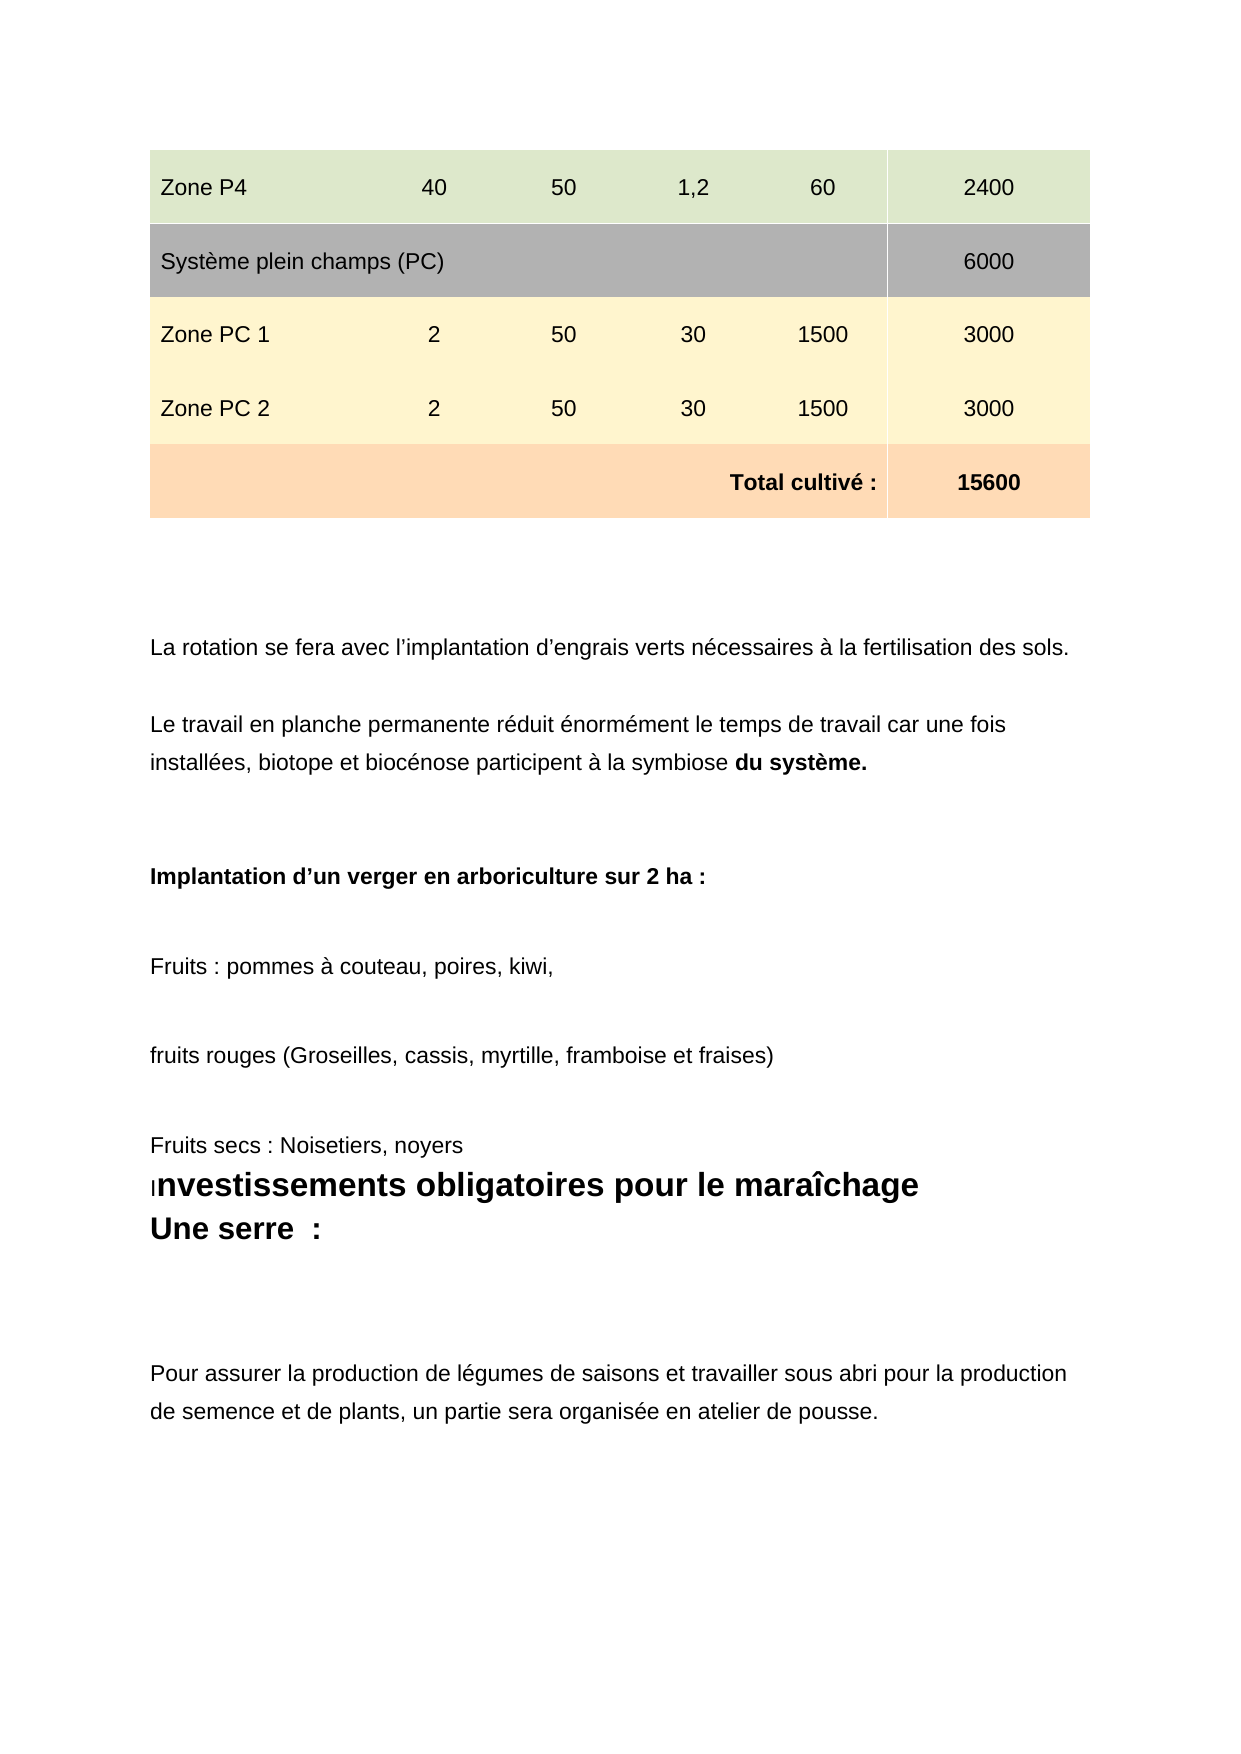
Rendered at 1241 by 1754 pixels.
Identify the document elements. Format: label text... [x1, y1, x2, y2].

text installées, biotope et biocénose participent à la symbiose du système. [312, 760, 478, 773]
text Fruits : pommes à couteau, poires, kiwi, [438, 964, 1090, 977]
text de semence et de plants, un partie sera organisée en atelier de pousse. [150, 1409, 340, 1422]
table_cell 1,2 [628, 150, 758, 223]
text Investissements obligatoires pour le maraîchage [620, 1181, 894, 1200]
text Pour assurer la production de légumes de saisons et travailler sous abri pour la production [485, 1371, 885, 1384]
table_cell Zone PC 2 [150, 371, 369, 444]
table_cell Zone P4 [150, 150, 369, 223]
text Fruits : pommes à couteau, poires, kiwi, [150, 964, 228, 977]
text Implantation d’un verger en arboriculture sur 2 ha : [393, 874, 1090, 887]
table_cell 1500 [758, 297, 887, 371]
text Pour assurer la production de légumes de saisons et travailler sous abri pour la production [315, 1371, 483, 1384]
table_cell 1500 [758, 371, 887, 444]
text Implantation d’un verger en arboriculture sur 2 ha : [181, 874, 390, 887]
table_cell Total cultivé : [150, 444, 887, 518]
text de semence et de plants, un partie sera organisée en atelier de pousse. [802, 1409, 1090, 1422]
text La rotation se fera avec l’implantation d’engrais verts nécessaires à la fertilisation des sols. [150, 645, 432, 658]
text Investissements obligatoires pour le maraîchage [150, 1181, 488, 1200]
table_cell 60 [758, 150, 887, 223]
text Fruits secs : Noisetiers, noyers [426, 1143, 1090, 1156]
table_cell Système plein champs (PC) [150, 224, 887, 297]
table_cell 15600 [888, 444, 1090, 518]
text Fruits secs : Noisetiers, noyers [150, 1143, 425, 1156]
text Investissements obligatoires pour le maraîchage [491, 1181, 615, 1200]
text de semence et de plants, un partie sera organisée en atelier de pousse. [448, 1409, 588, 1422]
text fruits rouges (Groseilles, cassis, myrtille, framboise et fraises) [285, 1053, 505, 1066]
table_cell 3000 [888, 371, 1090, 444]
text Le travail en planche permanente réduit énormément le temps de travail car une fois [371, 722, 759, 735]
table_cell 30 [628, 297, 758, 371]
text Le travail en planche permanente réduit énormément le temps de travail car une fois [761, 722, 1090, 735]
text Investissements obligatoires pour le maraîchage [897, 1181, 1090, 1200]
text Le travail en planche permanente réduit énormément le temps de travail car une fois [150, 722, 283, 735]
text Une serre : [150, 1225, 1090, 1243]
table_cell 50 [499, 297, 628, 371]
text La rotation se fera avec l’implantation d’engrais verts nécessaires à la fertilisation des sols. [590, 645, 1090, 658]
table_cell 50 [499, 150, 628, 223]
table_cell 2 [369, 297, 499, 371]
text fruits rouges (Groseilles, cassis, myrtille, framboise et fraises) [770, 1053, 1090, 1066]
table_cell 2400 [888, 150, 1090, 223]
text fruits rouges (Groseilles, cassis, myrtille, framboise et fraises) [506, 1053, 770, 1066]
text de semence et de plants, un partie sera organisée en atelier de pousse. [590, 1409, 800, 1422]
table_cell 50 [499, 371, 628, 444]
text La rotation se fera avec l’implantation d’engrais verts nécessaires à la fertilisation des sols. [434, 645, 588, 658]
text installées, biotope et biocénose participent à la symbiose du système. [649, 760, 787, 773]
text installées, biotope et biocénose participent à la symbiose du système. [789, 760, 1090, 773]
text Pour assurer la production de légumes de saisons et travailler sous abri pour la production [150, 1371, 313, 1384]
table_cell 6000 [888, 224, 1090, 297]
table_cell 2 [369, 371, 499, 444]
table_cell Zone PC 1 [150, 297, 369, 371]
table_cell 30 [628, 371, 758, 444]
text Fruits : pommes à couteau, poires, kiwi, [230, 964, 436, 977]
text installées, biotope et biocénose participent à la symbiose du système. [150, 760, 310, 773]
table_cell 40 [369, 150, 499, 223]
table_cell 3000 [888, 297, 1090, 371]
